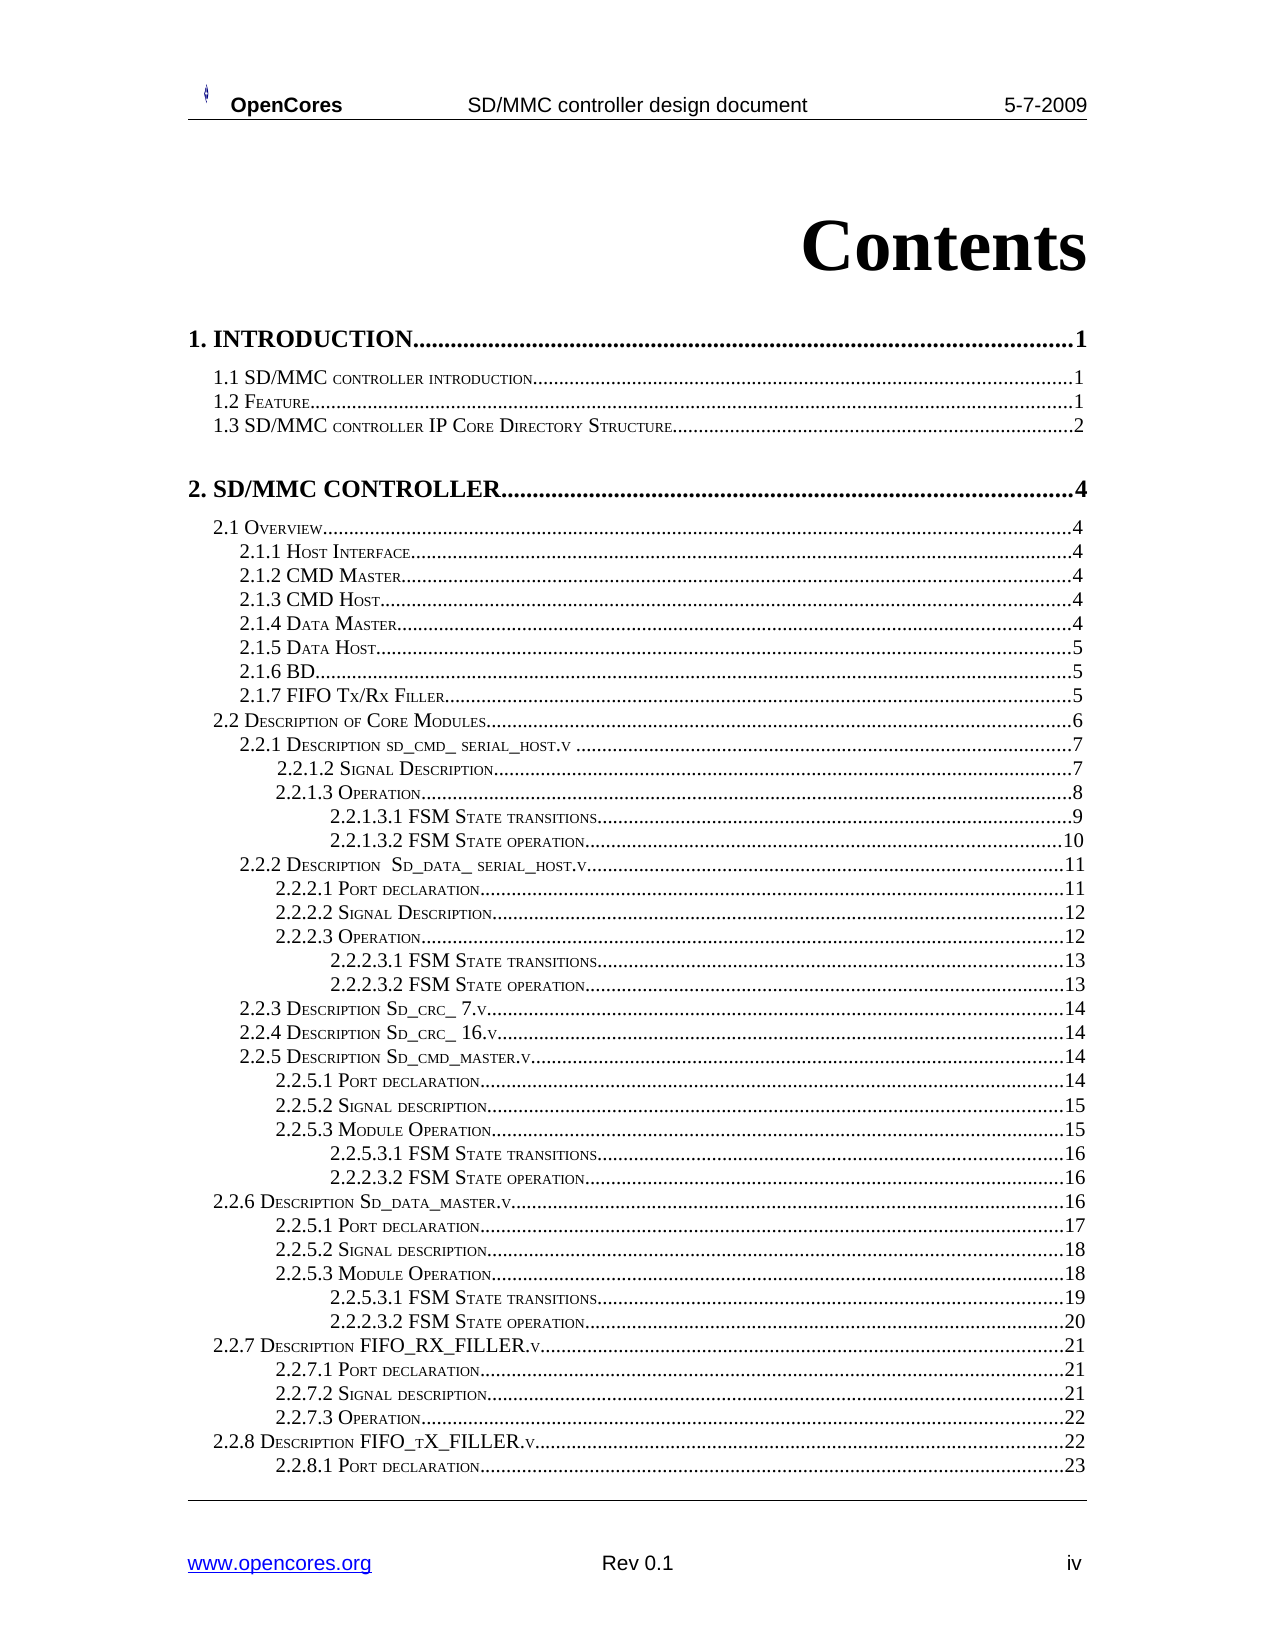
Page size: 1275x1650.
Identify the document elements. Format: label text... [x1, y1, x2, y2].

text 2.2.7.2 Signal description 21 [213, 1381, 1087, 1405]
text 2.2.5.1 Port declaration 14 [213, 1068, 1087, 1092]
text 2.2.2.3.2 FSM State operation 13 [213, 972, 1087, 996]
text 2.2.8.1 Port declaration 23 [213, 1453, 1087, 1477]
text 2.1.3 CMD Host 4 [213, 587, 1087, 611]
text 2.2.2.1 Port declaration 11 [213, 876, 1087, 900]
text 2.2.2.3 Operation 12 [213, 924, 1087, 948]
text 2.1.1 Host Interface 4 [213, 539, 1087, 563]
text 2.2.1.2 Signal Description 7 [213, 756, 1087, 780]
text 2.1.4 Data Master 4 [213, 611, 1087, 635]
text 2.2.2.3.2 FSM State operation 16 [213, 1165, 1087, 1189]
text 2.2.7.1 Port declaration 21 [213, 1357, 1087, 1381]
text 2.2.5.3.1 FSM State transitions 19 [213, 1285, 1087, 1309]
text 2.2.1 Description sd_cmd_ serial_host.v 7 [213, 732, 1087, 756]
text 2. SD/MMC controller 4 [188, 474, 1087, 502]
text 2.2.1.3 Operation 8 [213, 780, 1087, 804]
text 1.1 SD/MMC controller introduction 1 [213, 365, 1087, 389]
text 2.2.2.3.1 FSM State transitions 13 [213, 948, 1087, 972]
text 2.1.5 Data Host 5 [213, 635, 1087, 659]
text 2.1.2 CMD Master 4 [213, 563, 1087, 587]
text 2.2.5.2 Signal description 15 [213, 1092, 1087, 1117]
text 2.2.5.1 Port declaration 17 [213, 1213, 1087, 1237]
text 2.2.5.3 Module Operation 18 [213, 1261, 1087, 1285]
text 2.2.5.3 Module Operation 15 [213, 1117, 1087, 1141]
text 2.2.7.3 Operation 22 [213, 1405, 1087, 1429]
text 2.2.5 Description Sd_cmd_master.v 14 [213, 1044, 1087, 1068]
text 2.1 Overview 4 [213, 515, 1087, 539]
text 2.2 Description of Core Modules 6 [213, 707, 1087, 732]
text 2.2.8 Description FIFO_tX_FILLER.v 22 [213, 1429, 1087, 1453]
text 2.1.7 FIFO Tx/Rx Filler 5 [213, 683, 1087, 707]
text 2.2.5.3.1 FSM State transitions 16 [213, 1141, 1087, 1165]
text 2.2.5.2 Signal description 18 [213, 1237, 1087, 1261]
text Contents [188, 200, 1087, 286]
text 1. Introduction 1 [188, 324, 1087, 352]
text 2.2.1.3.2 FSM State operation 10 [213, 828, 1087, 852]
text 2.2.2 Description Sd_data_ serial_host.v 11 [213, 852, 1087, 876]
text 2.2.3 Description Sd_crc_ 7.v 14 [213, 996, 1087, 1020]
text 2.2.2.3.2 FSM State operation 20 [213, 1309, 1087, 1333]
text 2.1.6 BD 5 [213, 659, 1087, 683]
text 2.2.4 Description Sd_crc_ 16.v 14 [213, 1020, 1087, 1044]
text 2.2.1.3.1 FSM State transitions 9 [213, 804, 1087, 828]
text 2.2.7 Description FIFO_RX_FILLER.v 21 [213, 1333, 1087, 1357]
text 2.2.2.2 Signal Description 12 [213, 900, 1087, 924]
text 1.2 Feature 1 [213, 389, 1087, 413]
text 1.3 SD/MMC controller IP Core Directory Structure 2 [213, 413, 1087, 437]
text 2.2.6 Description Sd_data_master.v 16 [213, 1189, 1087, 1213]
